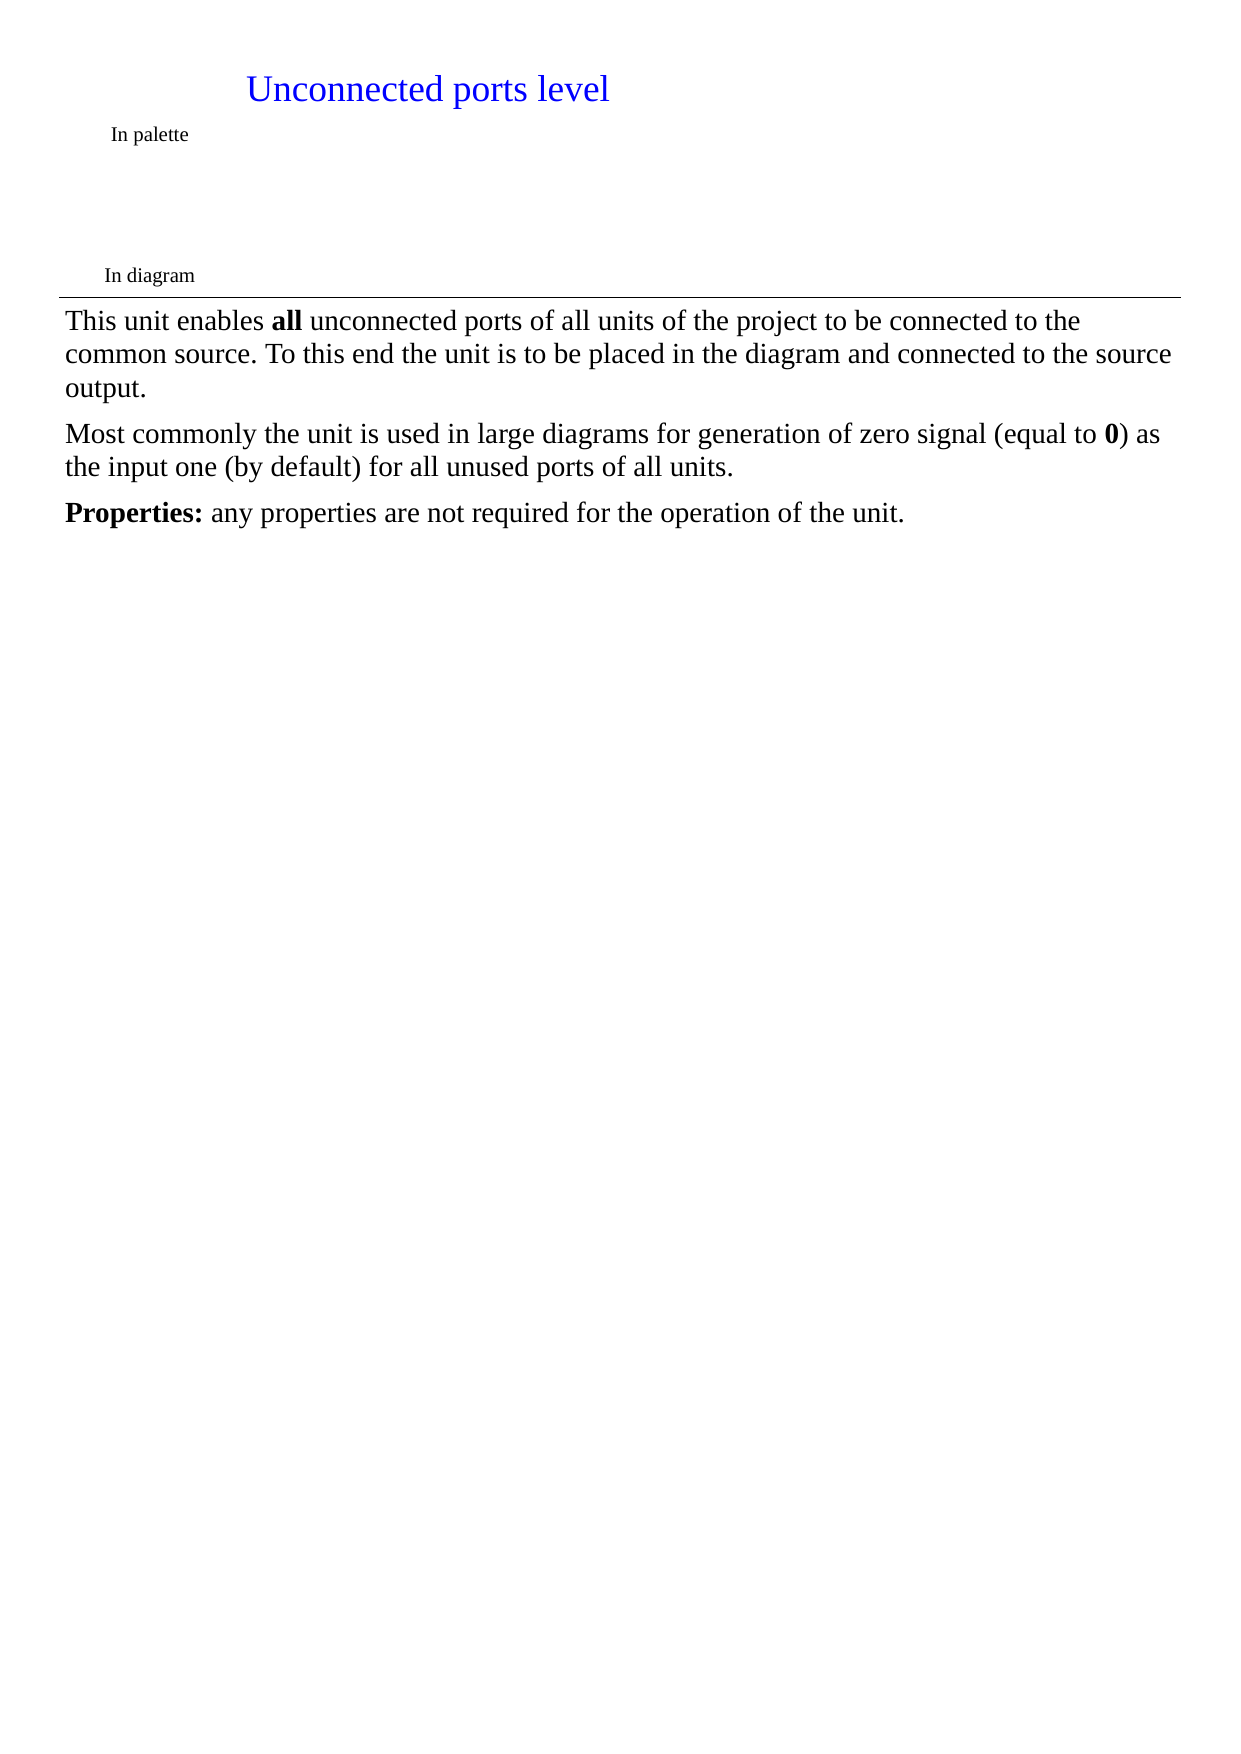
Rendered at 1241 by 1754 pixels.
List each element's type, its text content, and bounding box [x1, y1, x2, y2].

table_cell [240, 116, 1181, 156]
table_header Unconnected ports level [240, 59, 1181, 116]
table_cell This unit enables all unconnected ports of all units of the project to be connected to the common source. To this end the unit is to be placed in the diagram and connected to the source output. Most commonly the unit is used in large diagrams for generation of zero signal (equal to 0) as the input one (by default) for all unused ports of all units. Properties: any properties are not required for the operation of the unit. [59, 298, 1181, 547]
table_cell [240, 257, 1181, 297]
table_cell In diagram [59, 257, 240, 297]
table_cell [59, 156, 240, 257]
table_cell [240, 156, 1181, 257]
table_cell In palette [59, 116, 240, 156]
table_header [59, 59, 240, 116]
